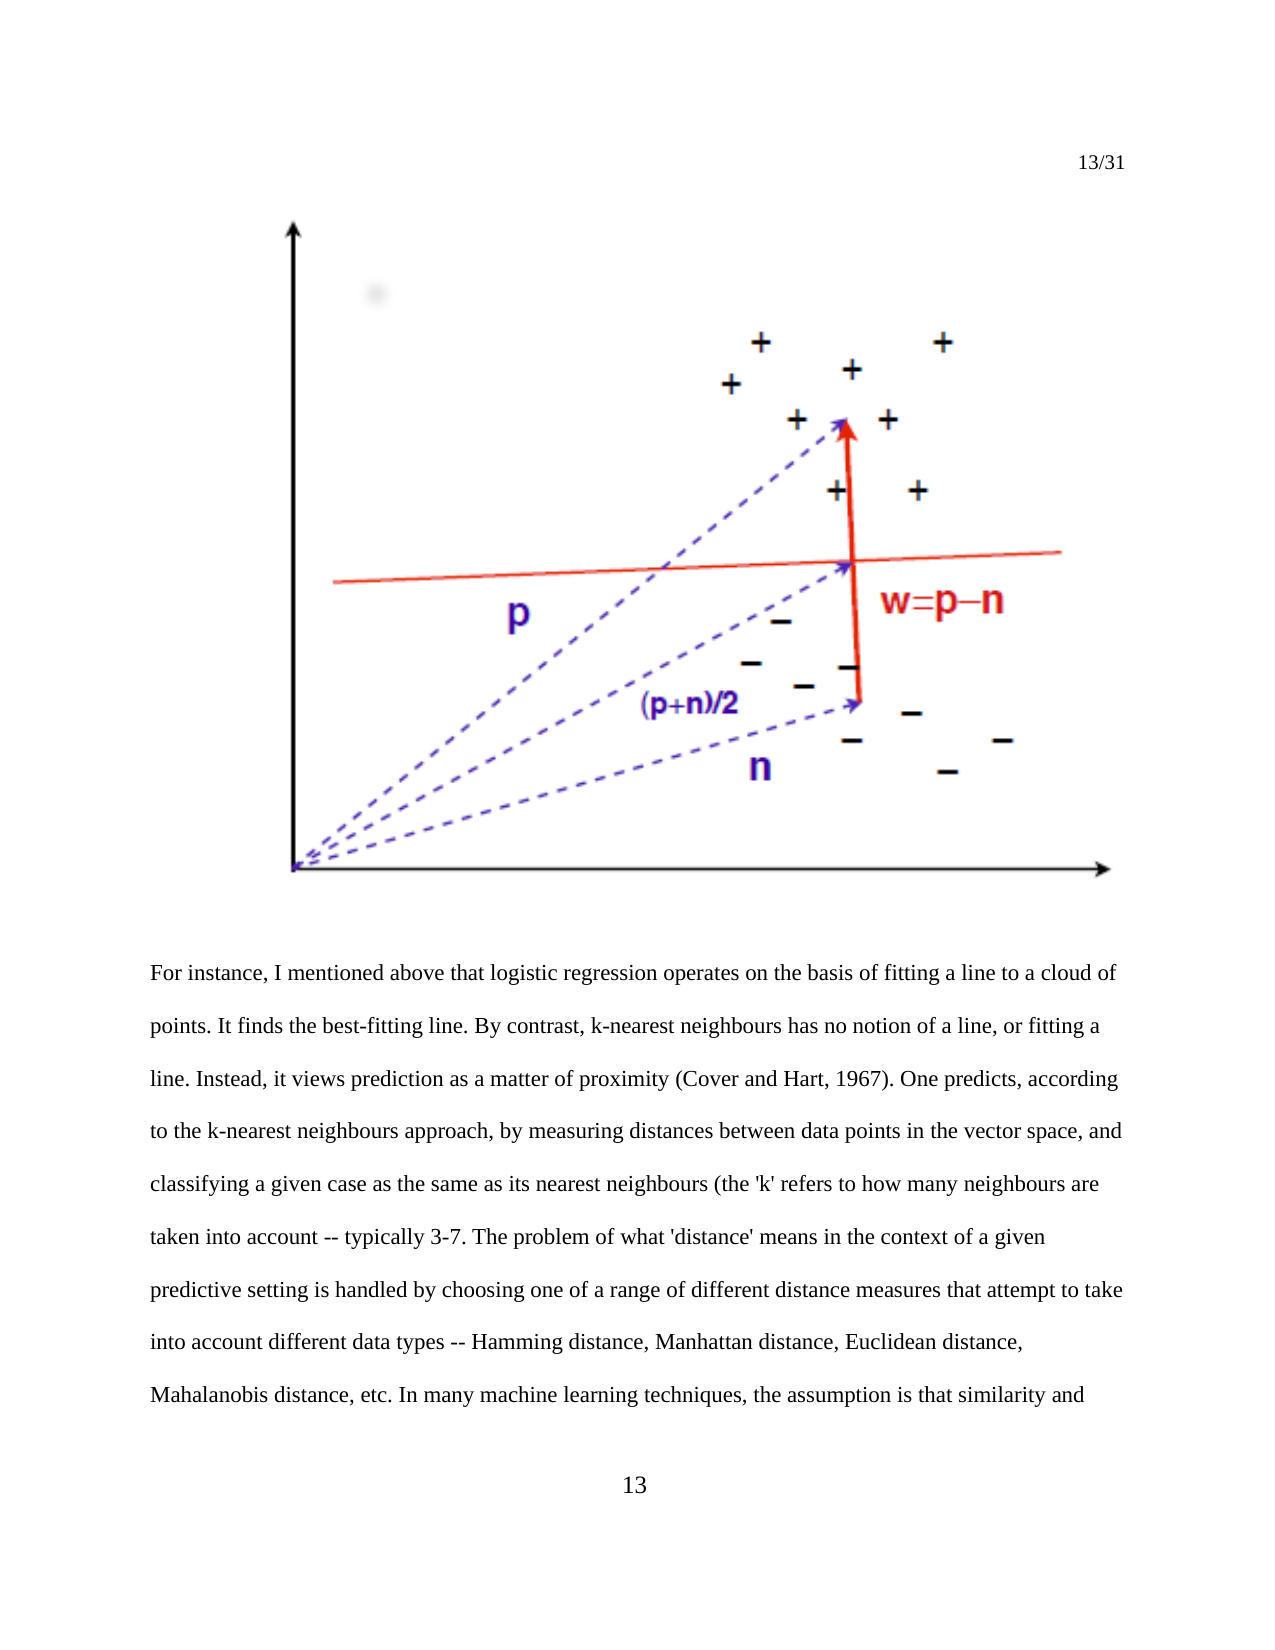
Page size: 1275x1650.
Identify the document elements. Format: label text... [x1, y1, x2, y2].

text For instance, I mentioned above that logistic regression operates on the basis of fitting a line to a cloud of points. It finds the best-fitting line. By contrast, k-nearest neighbours has no notion of a line, or fitting a line. Instead, it views prediction as a matter of proximity (Cover and Hart, 1967). One predicts, according to the k-nearest neighbours approach, by measuring distances between data points in the vector space, and classifying a given case as the same as its nearest neighbours (the 'k' refers to how many neighbours are taken into account -- typically 3-7. The problem of what 'distance' means in the context of a given predictive setting is handled by choosing one of a range of different distance measures that attempt to take into account different data types -- Hamming distance, Manhattan distance, Euclidean distance, Mahalanobis distance, etc. In many machine learning techniques, the assumption is that similarity and [150, 959, 1125, 1407]
picture [150, 203, 1194, 904]
